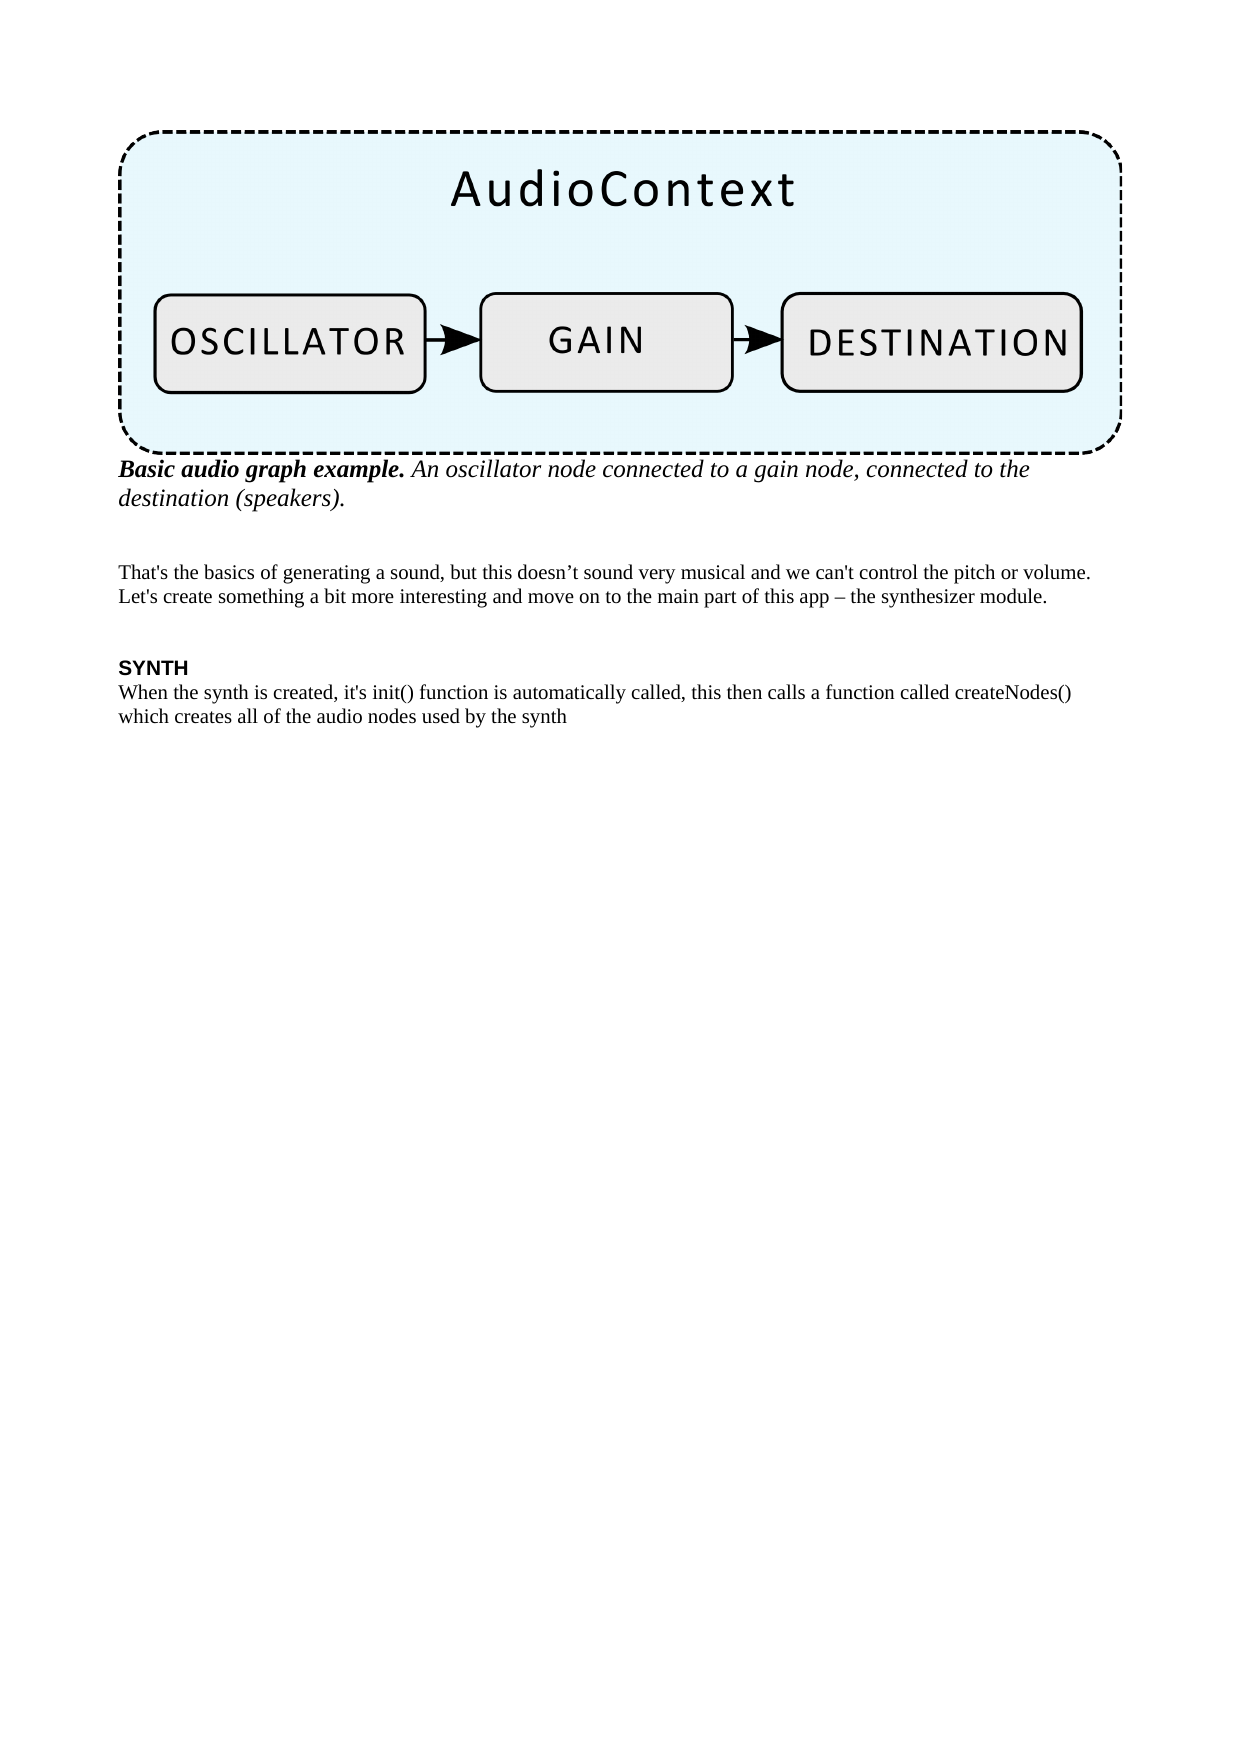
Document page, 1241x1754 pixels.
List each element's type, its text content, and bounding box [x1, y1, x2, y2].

text Basic audio graph example. An oscillator node connected to a gain node, connected to the destination (speakers). [118, 455, 1122, 512]
text That's the basics of generating a sound, but this doesn’t sound very musical and we can't control the pitch or volume. Let's create something a bit more interesting and move on to the main part of this app – the synthesizer module. [118, 560, 1122, 608]
text When the synth is created, it's init() function is automatically called, this then calls a function called createNodes() which creates all of the audio nodes used by the synth [118, 680, 1122, 728]
text SYNTH [118, 656, 1122, 680]
picture [118, 130, 1123, 455]
